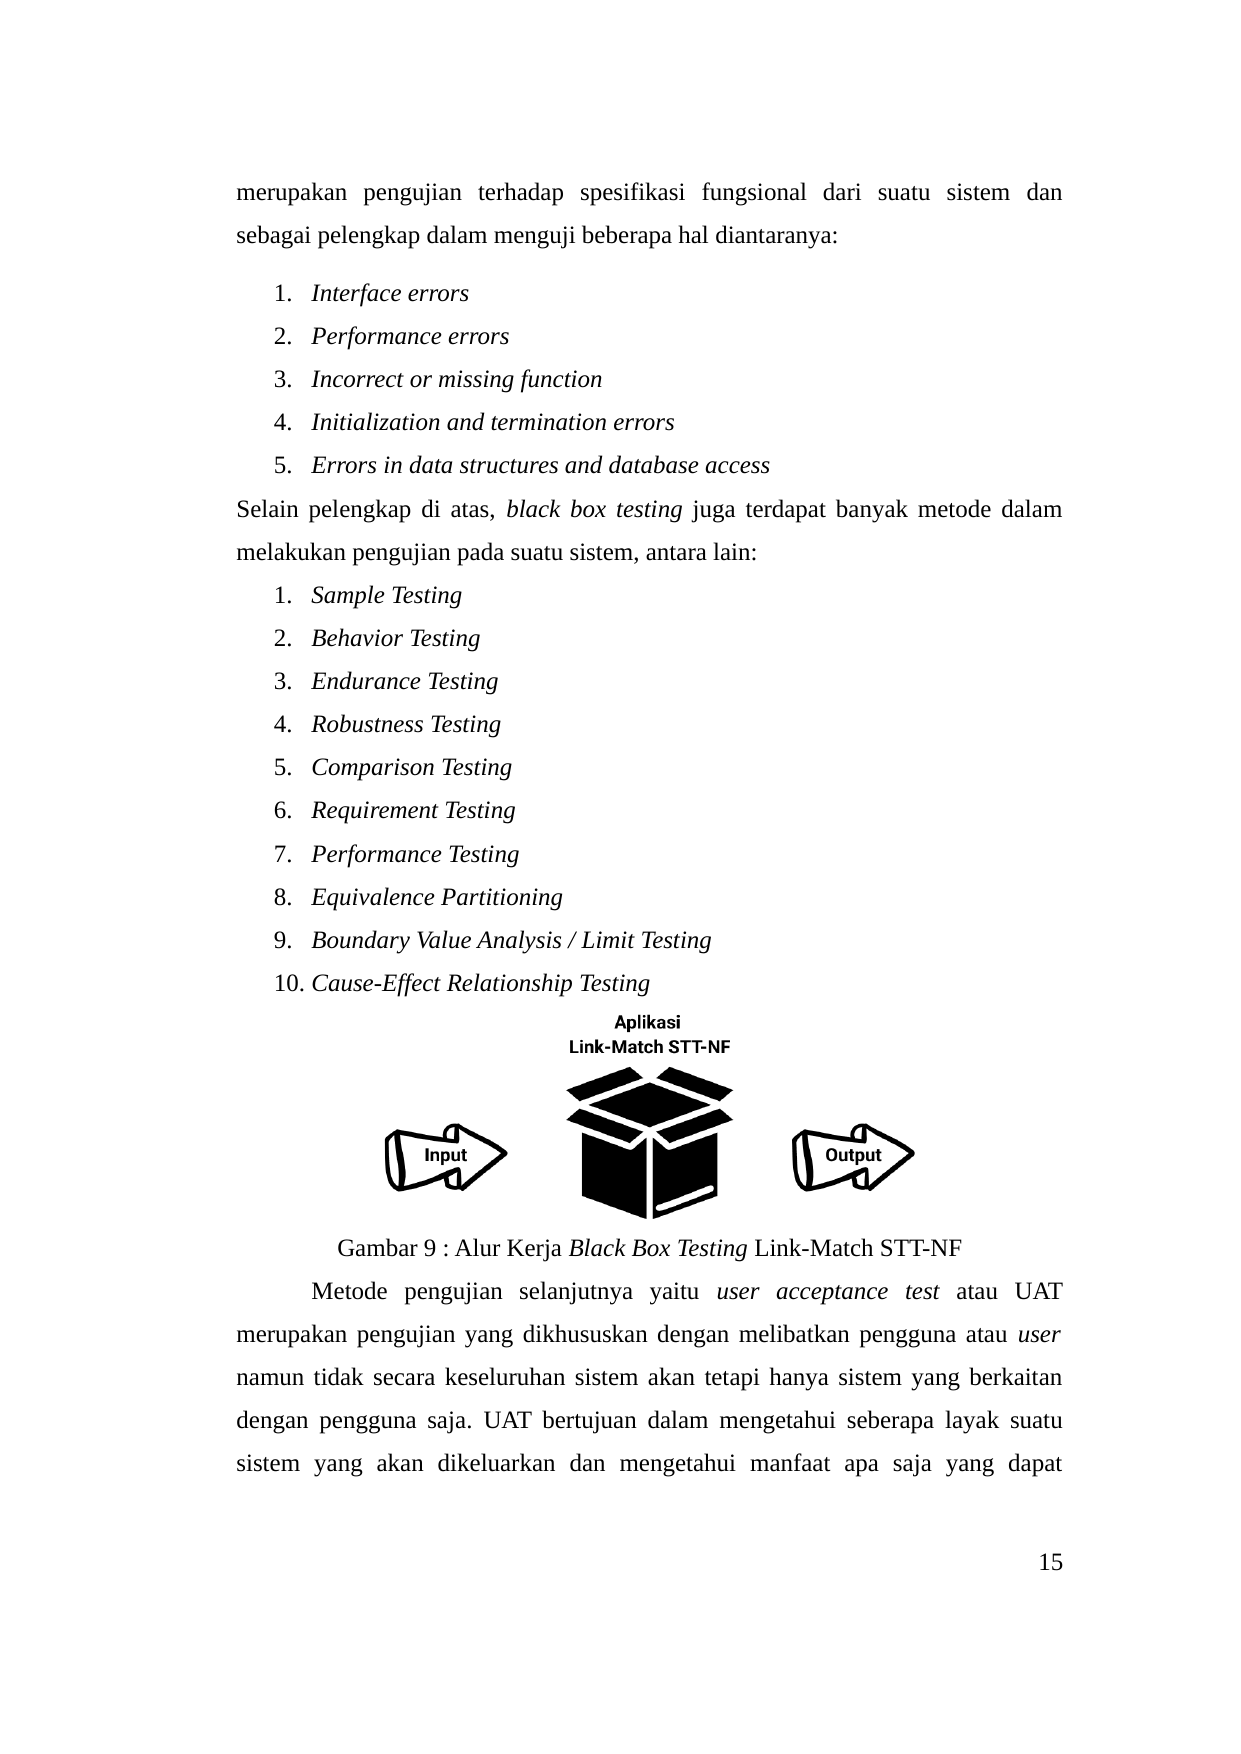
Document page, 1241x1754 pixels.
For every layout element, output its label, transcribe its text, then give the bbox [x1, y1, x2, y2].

list Interface errors [274, 278, 1063, 307]
list Robustness Testing [274, 709, 1063, 738]
text merupakan pengujian terhadap spesifikasi fungsional dari suatu sistem dan sebagai pelengkap dalam menguji beberapa hal diantaranya: [236, 177, 1063, 249]
text Gambar 9 : Alur Kerja Black Box Testing Link-Match STT-NF [236, 1233, 1063, 1262]
list Boundary Value Analysis / Limit Testing [274, 925, 1063, 954]
list Equivalence Partitioning [274, 882, 1063, 911]
list Performance errors [274, 321, 1063, 350]
list Requirement Testing [274, 796, 1063, 824]
list Sample Testing [274, 580, 1063, 609]
list Errors in data structures and database access [274, 451, 1063, 479]
text Metode pengujian selanjutnya yaitu user acceptance test atau UAT merupakan pengujian yang dikhususkan dengan melibatkan pengguna atau user namun tidak secara keseluruhan sistem akan tetapi hanya sistem yang berkaitan dengan pengguna saja. UAT bertujuan dalam mengetahui seberapa layak suatu sistem yang akan dikeluarkan dan mengetahui manfaat apa saja yang dapat [236, 1276, 1063, 1477]
list Initialization and termination errors [274, 407, 1063, 436]
list Endurance Testing [274, 666, 1063, 695]
picture [384, 1011, 915, 1219]
list Incorrect or missing function [274, 364, 1063, 393]
list Cause-Effect Relationship Testing [274, 968, 1063, 997]
text Selain pelengkap di atas, black box testing juga terdapat banyak metode dalam melakukan pengujian pada suatu sistem, antara lain: [236, 494, 1063, 566]
list Performance Testing [274, 839, 1063, 867]
list Comparison Testing [274, 752, 1063, 781]
list Behavior Testing [274, 623, 1063, 652]
